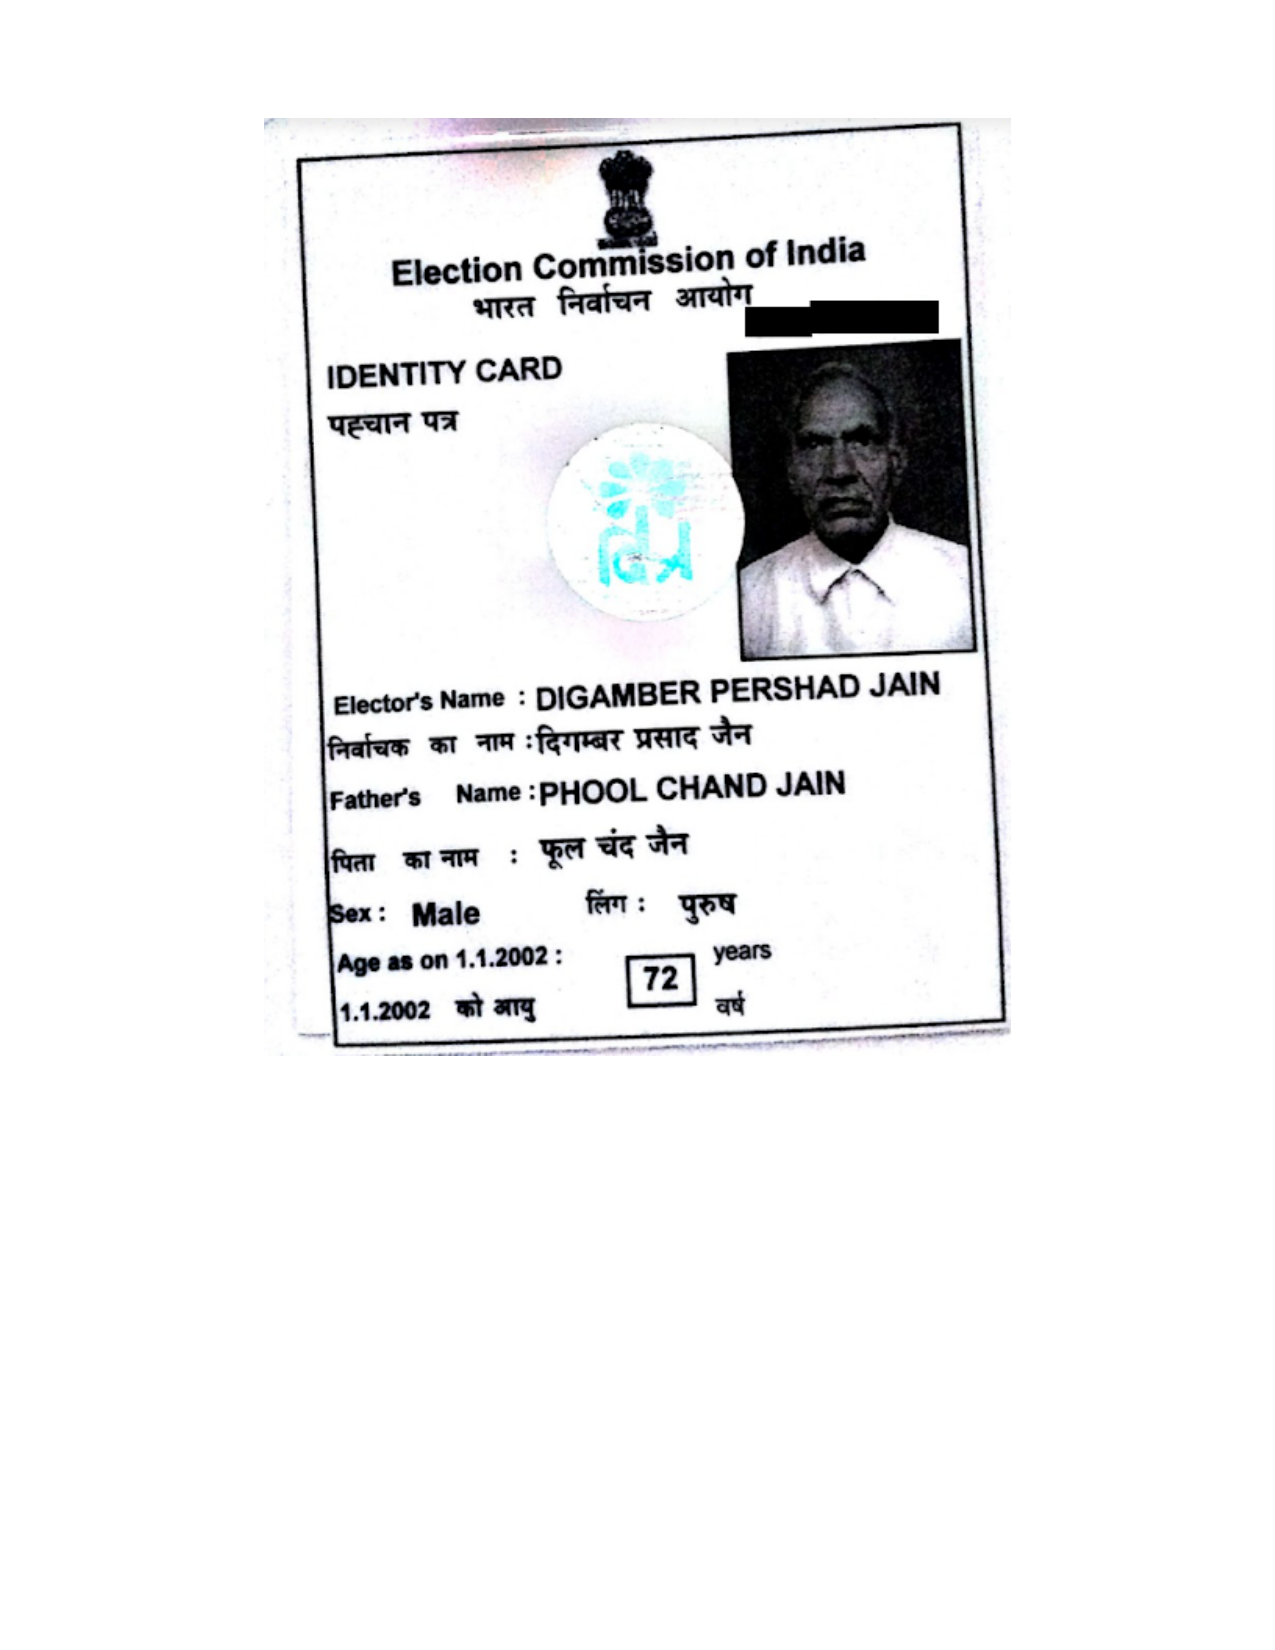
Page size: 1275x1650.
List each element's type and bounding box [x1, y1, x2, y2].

picture [264, 118, 1011, 1056]
